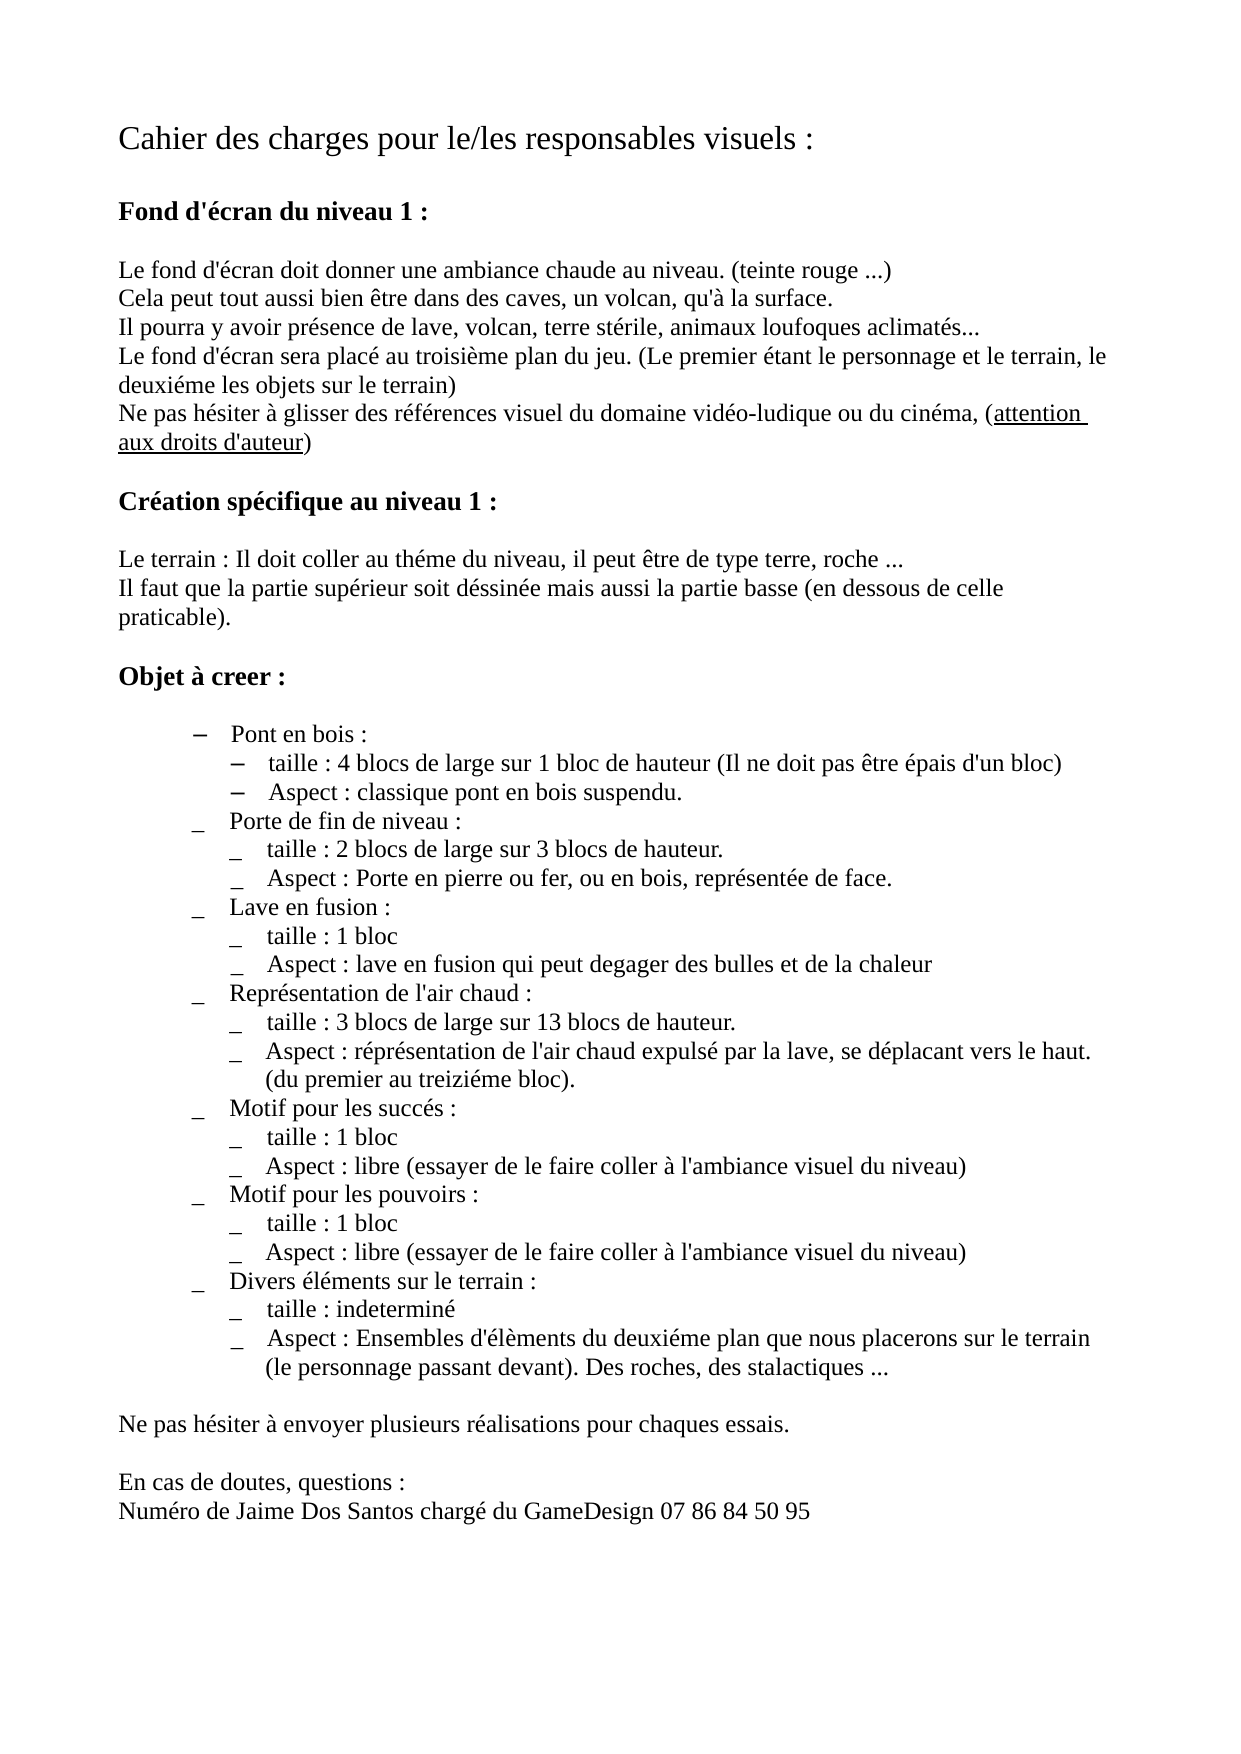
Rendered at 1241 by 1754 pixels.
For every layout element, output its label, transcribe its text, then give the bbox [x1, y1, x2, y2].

list Pont en bois : [193, 719, 1122, 748]
list taille : 4 blocs de large sur 1 bloc de hauteur (Il ne doit pas être épais d'un bloc) [231, 748, 1122, 777]
text Fond d'écran du niveau 1 : [118, 195, 1122, 226]
text _ Motif pour les pouvoirs : [118, 1179, 1122, 1208]
text _ Divers éléments sur le terrain : [118, 1266, 1122, 1294]
text Objet à creer : [118, 659, 1122, 691]
text Création spécifique au niveau 1 : [118, 456, 1122, 516]
text _ taille : 1 bloc [118, 921, 1122, 949]
text Cahier des charges pour le/les responsables visuels : [118, 118, 1122, 156]
text Ne pas hésiter à envoyer plusieurs réalisations pour chaques essais. En cas de doutes, questions : [118, 1409, 1122, 1496]
text _ taille : 1 bloc [118, 1122, 1122, 1151]
list Aspect : classique pont en bois suspendu. [231, 777, 1122, 806]
text _ Aspect : libre (essayer de le faire coller à l'ambiance visuel du niveau) [118, 1237, 1122, 1266]
text _ Porte de fin de niveau : [118, 806, 1122, 834]
text _ taille : 1 bloc [118, 1208, 1122, 1237]
text _ taille : 3 blocs de large sur 13 blocs de hauteur. [118, 1007, 1122, 1036]
text _ Aspect : libre (essayer de le faire coller à l'ambiance visuel du niveau) [118, 1151, 1122, 1179]
text Le terrain : Il doit coller au théme du niveau, il peut être de type terre, roche ... [118, 544, 1122, 573]
text Le fond d'écran sera placé au troisième plan du jeu. (Le premier étant le personnage et le terrain, le deuxiéme les objets sur le terrain) Ne pas hésiter à glisser des références visuel du domaine vidéo-ludique ou du cinéma, (attention aux droits d'auteur) [118, 341, 1122, 456]
text _ Aspect : Ensembles d'élèments du deuxiéme plan que nous placerons sur le terrain (le personnage passant devant). Des roches, des stalactiques ... [118, 1323, 1122, 1381]
text _ taille : 2 blocs de large sur 3 blocs de hauteur. [118, 834, 1122, 863]
text _ Aspect : lave en fusion qui peut degager des bulles et de la chaleur [118, 949, 1122, 978]
text _ Lave en fusion : [118, 892, 1122, 921]
text Numéro de Jaime Dos Santos chargé du GameDesign 07 86 84 50 95 [118, 1496, 1122, 1524]
text Le fond d'écran doit donner une ambiance chaude au niveau. (teinte rouge ...) Cela peut tout aussi bien être dans des caves, un volcan, qu'à la surface. Il pourra y avoir présence de lave, volcan, terre stérile, animaux loufoques aclimatés... [118, 255, 1122, 341]
text _ Aspect : Porte en pierre ou fer, ou en bois, représentée de face. [118, 863, 1122, 892]
text _ Aspect : réprésentation de l'air chaud expulsé par la lave, se déplacant vers le haut. (du premier au treiziéme bloc). _ Motif pour les succés : [118, 1036, 1122, 1122]
text _ taille : indeterminé [118, 1294, 1122, 1323]
text _ Représentation de l'air chaud : [118, 978, 1122, 1007]
text Il faut que la partie supérieur soit déssinée mais aussi la partie basse (en dessous de celle praticable). [118, 573, 1122, 659]
